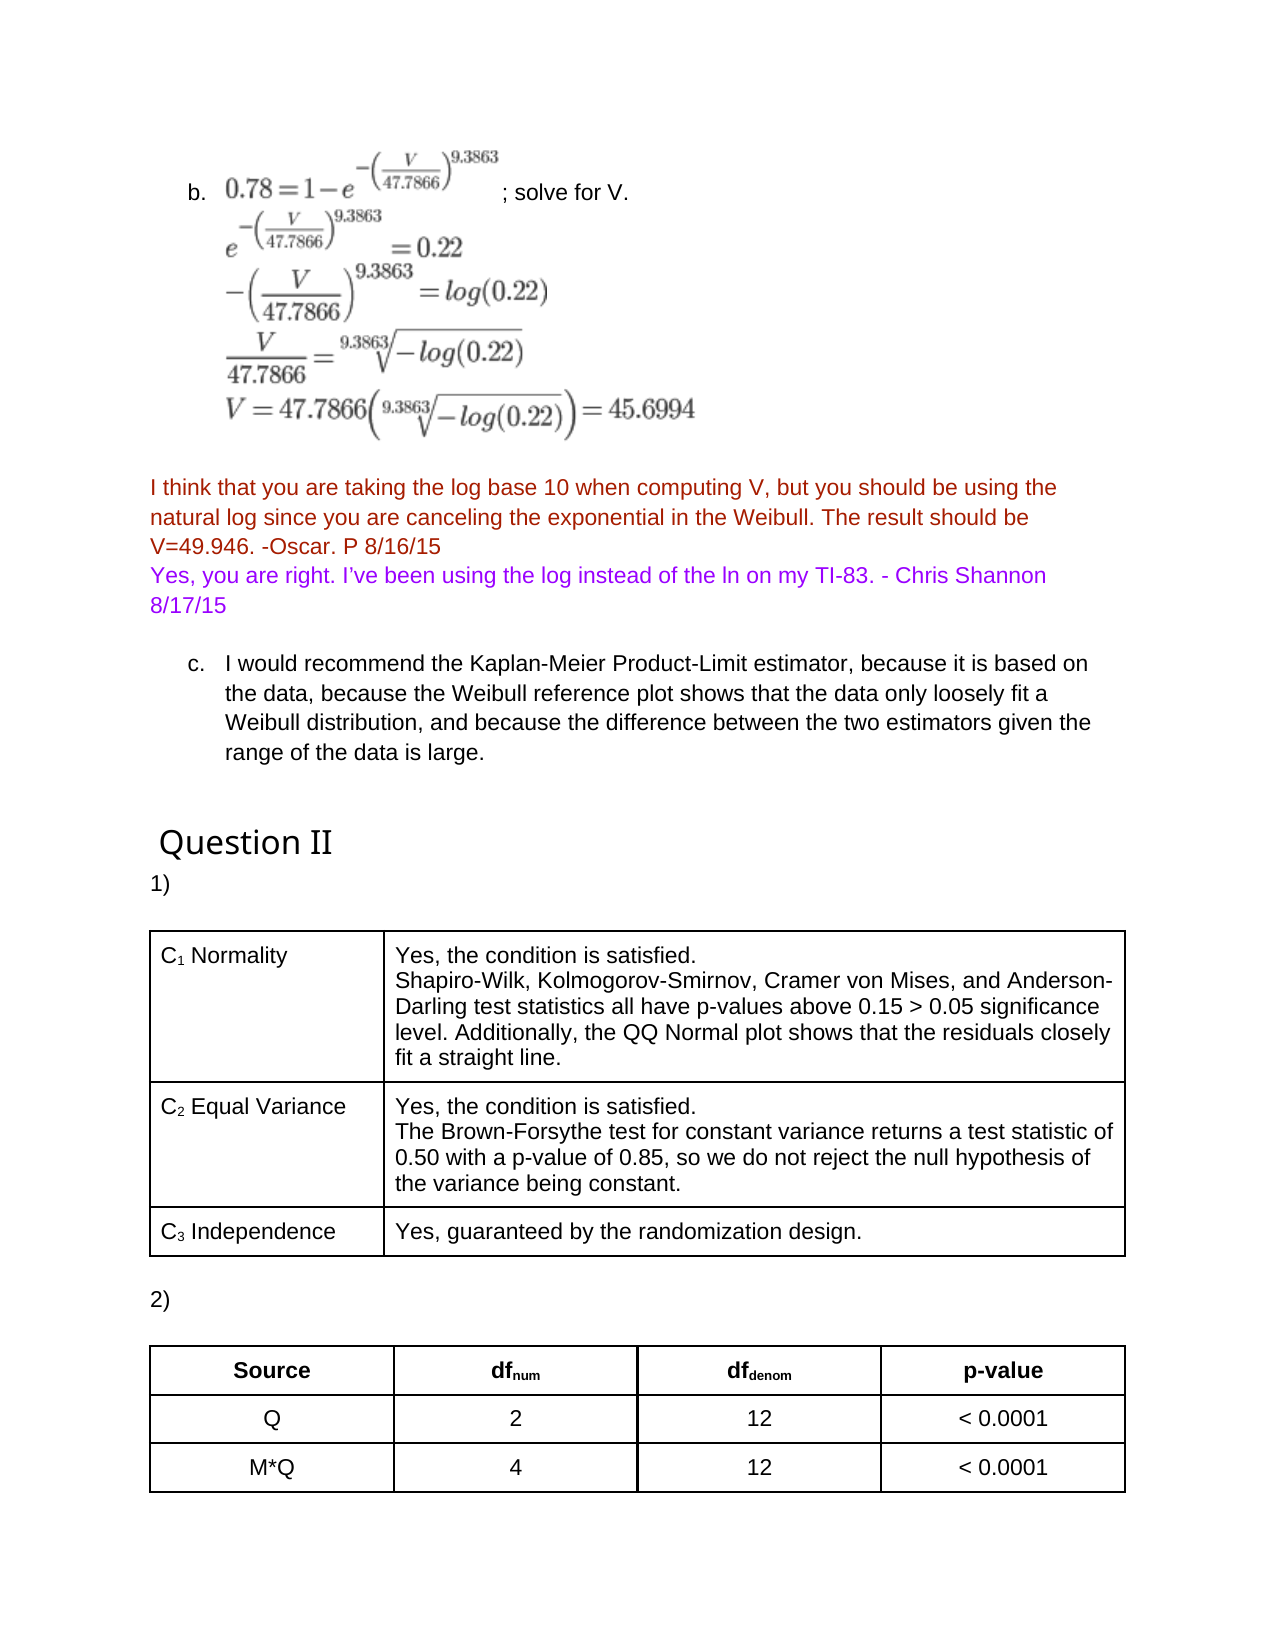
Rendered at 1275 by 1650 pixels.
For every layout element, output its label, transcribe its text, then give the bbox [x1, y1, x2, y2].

table_header C1 Normality [151, 932, 383, 1081]
picture [225, 388, 696, 442]
picture [225, 208, 463, 259]
text 2) [150, 1286, 1125, 1312]
picture [225, 262, 547, 324]
table_cell C2 Equal Variance [151, 1083, 383, 1206]
table_cell 12 [639, 1444, 880, 1491]
text I think that you are taking the log base 10 when computing V, but you should be using the natural log since you are canceling the exponential in the Weibull. The result should be V=49.946. -Oscar. P 8/16/15 [150, 475, 1125, 559]
table_header dfdenom [639, 1347, 880, 1393]
table_cell Yes, guaranteed by the randomization design. [385, 1208, 1124, 1255]
subtitle Question II [150, 819, 1125, 864]
list I would recommend the Kaplan-Meier Product-Limit estimator, because it is based on the data, because the Weibull reference plot shows that the data only loosely fit a Weibull distribution, and because the difference between the two estimators given the range of the data is large. [187, 651, 1125, 765]
table_cell < 0.0001 [882, 1444, 1124, 1491]
table_cell C3 Independence [151, 1208, 383, 1255]
table_cell Yes, the condition is satisfied. The Brown-Forsythe test for constant variance returns a test statistic of 0.50 with a p-value of 0.85, so we do not reject the null hypothesis of the variance being constant. [385, 1083, 1124, 1206]
table_header Source [151, 1347, 393, 1393]
table_header p-value [882, 1347, 1124, 1393]
table_cell Q [151, 1396, 393, 1442]
text 1) [150, 871, 1125, 897]
table_header dfnum [395, 1347, 636, 1393]
picture [225, 327, 524, 385]
table_cell < 0.0001 [882, 1396, 1124, 1442]
text Yes, you are right. I’ve been using the log instead of the ln on my TI-83. - Chris Shannon 8/17/15 [150, 563, 1125, 618]
table_cell 2 [395, 1396, 636, 1442]
table_cell 12 [639, 1396, 880, 1442]
table_header Yes, the condition is satisfied. Shapiro-Wilk, Kolmogorov-Smirnov, Cramer von Mises, and Anderson-Darling test statistics all have p-values above 0.15 > 0.05 significance level. Additionally, the QQ Normal plot shows that the residuals closely fit a straight line. [385, 932, 1124, 1081]
table_cell M*Q [151, 1444, 393, 1491]
list ; solve for V. [187, 150, 1125, 442]
picture [225, 150, 502, 200]
table_cell 4 [395, 1444, 636, 1491]
